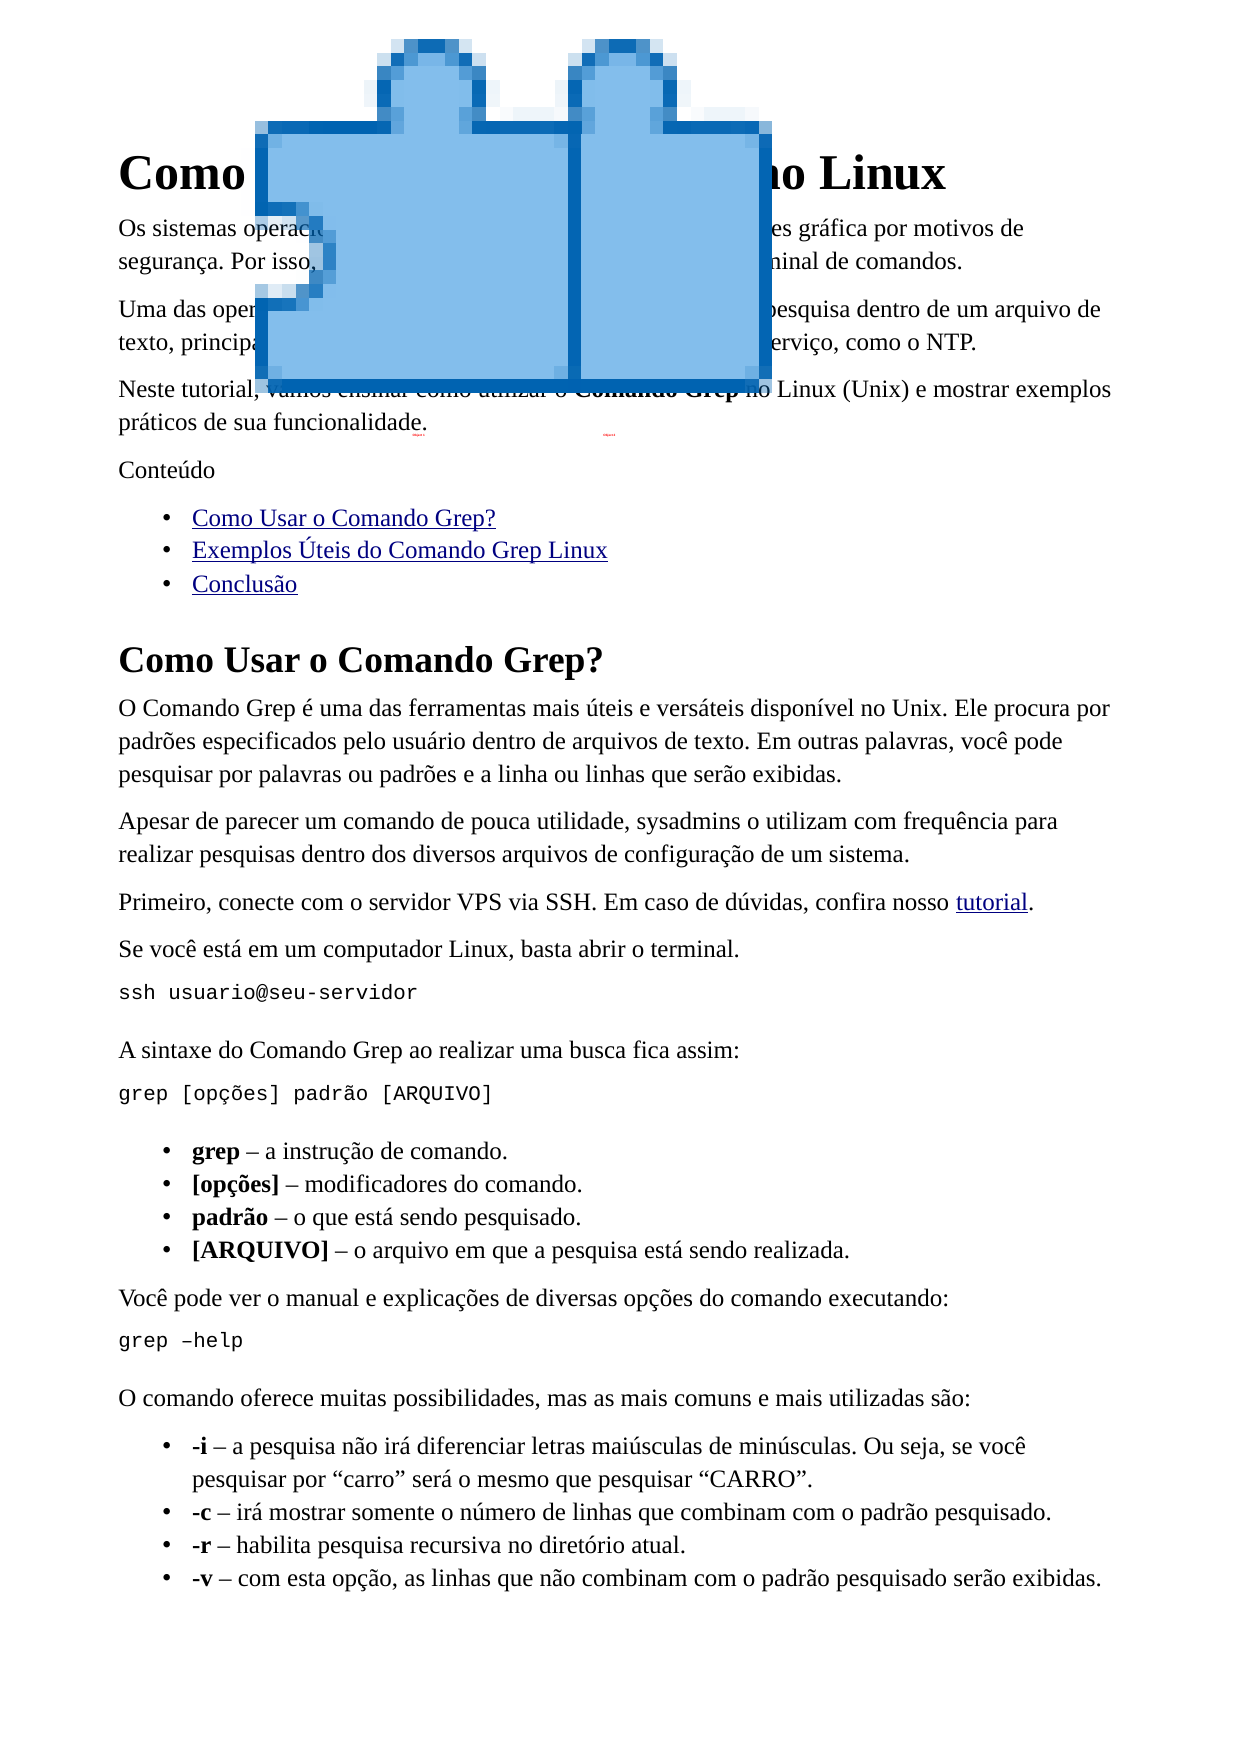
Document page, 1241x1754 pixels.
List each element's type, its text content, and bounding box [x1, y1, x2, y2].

text grep –help [118, 1330, 1122, 1354]
text Os sistemas operacionais Linux geralmente não possuem interfaces gráfica por motivos de segurança. Por isso, é muito importante saber como utilizar o terminal de comandos. [772, 213, 1122, 275]
list Como Usar o Comando Grep? [162, 503, 1122, 531]
text O comando oferece muitas possibilidades, mas as mais comuns e mais utilizadas são: [118, 1383, 1122, 1412]
list padrão – o que está sendo pesquisado. [162, 1202, 1122, 1231]
text Os sistemas operacionais Linux geralmente não possuem interfaces gráfica por motivos de segurança. Por isso, é muito importante saber como utilizar o terminal de comandos. [118, 213, 309, 275]
subtitle Como Usar o Comando Grep no Linux [118, 143, 255, 201]
text A sintaxe do Comando Grep ao realizar uma busca fica assim: [118, 1035, 1122, 1064]
subtitle Como Usar o Comando Grep? [118, 637, 1122, 680]
list -v – com esta opção, as linhas que não combinam com o padrão pesquisado serão exibidas. [162, 1563, 1122, 1592]
list -r – habilita pesquisa recursiva no diretório atual. [162, 1530, 1122, 1559]
text grep [opções] padrão [ARQUIVO] [118, 1083, 1122, 1107]
text Primeiro, conecte com o servidor VPS via SSH. Em caso de dúvidas, confira nosso tutorial. [118, 887, 1122, 916]
text Neste tutorial, vamos ensinar como utilizar o Comando Grep no Linux (Unix) e mostrar exemplos práticos de sua funcionalidade. [118, 374, 1122, 436]
list -i – a pesquisa não irá diferenciar letras maiúsculas de minúsculas. Ou seja, se você pesquisar por “carro” será o mesmo que pesquisar “CARRO”. [162, 1431, 1122, 1493]
text Se você está em um computador Linux, basta abrir o terminal. [118, 934, 1122, 963]
text Uma das operações mais úteis que pode ser feita no terminal é a pesquisa dentro de um arquivo de texto, principalmente se você edita arquivos de configuração de serviço, como o NTP. [118, 294, 255, 356]
text ssh usuario@seu-servidor [118, 982, 1122, 1006]
text Uma das operações mais úteis que pode ser feita no terminal é a pesquisa dentro de um arquivo de texto, principalmente se você edita arquivos de configuração de serviço, como o NTP. [772, 294, 1122, 356]
list -c – irá mostrar somente o número de linhas que combinam com o padrão pesquisado. [162, 1497, 1122, 1526]
text Você pode ver o manual e explicações de diversas opções do comando executando: [118, 1283, 1122, 1311]
list grep – a instrução de comando. [162, 1136, 1122, 1165]
list [ARQUIVO] – o arquivo em que a pesquisa está sendo realizada. [162, 1235, 1122, 1264]
list Exemplos Úteis do Comando Grep Linux [162, 536, 1122, 564]
subtitle Como Usar o Comando Grep no Linux [772, 143, 1122, 201]
list [opções] – modificadores do comando. [162, 1169, 1122, 1198]
text Conteúdo [118, 455, 1122, 484]
list Conclusão [162, 569, 1122, 597]
text O Comando Grep é uma das ferramentas mais úteis e versáteis disponível no Unix. Ele procura por padrões especificados pelo usuário dentro de arquivos de texto. Em outras palavras, você pode pesquisar por palavras ou padrões e a linha ou linhas que serão exibidas. [118, 693, 1122, 787]
text Apesar de parecer um comando de pouca utilidade, sysadmins o utilizam com frequência para realizar pesquisas dentro dos diversos arquivos de configuração de um sistema. [118, 806, 1122, 868]
